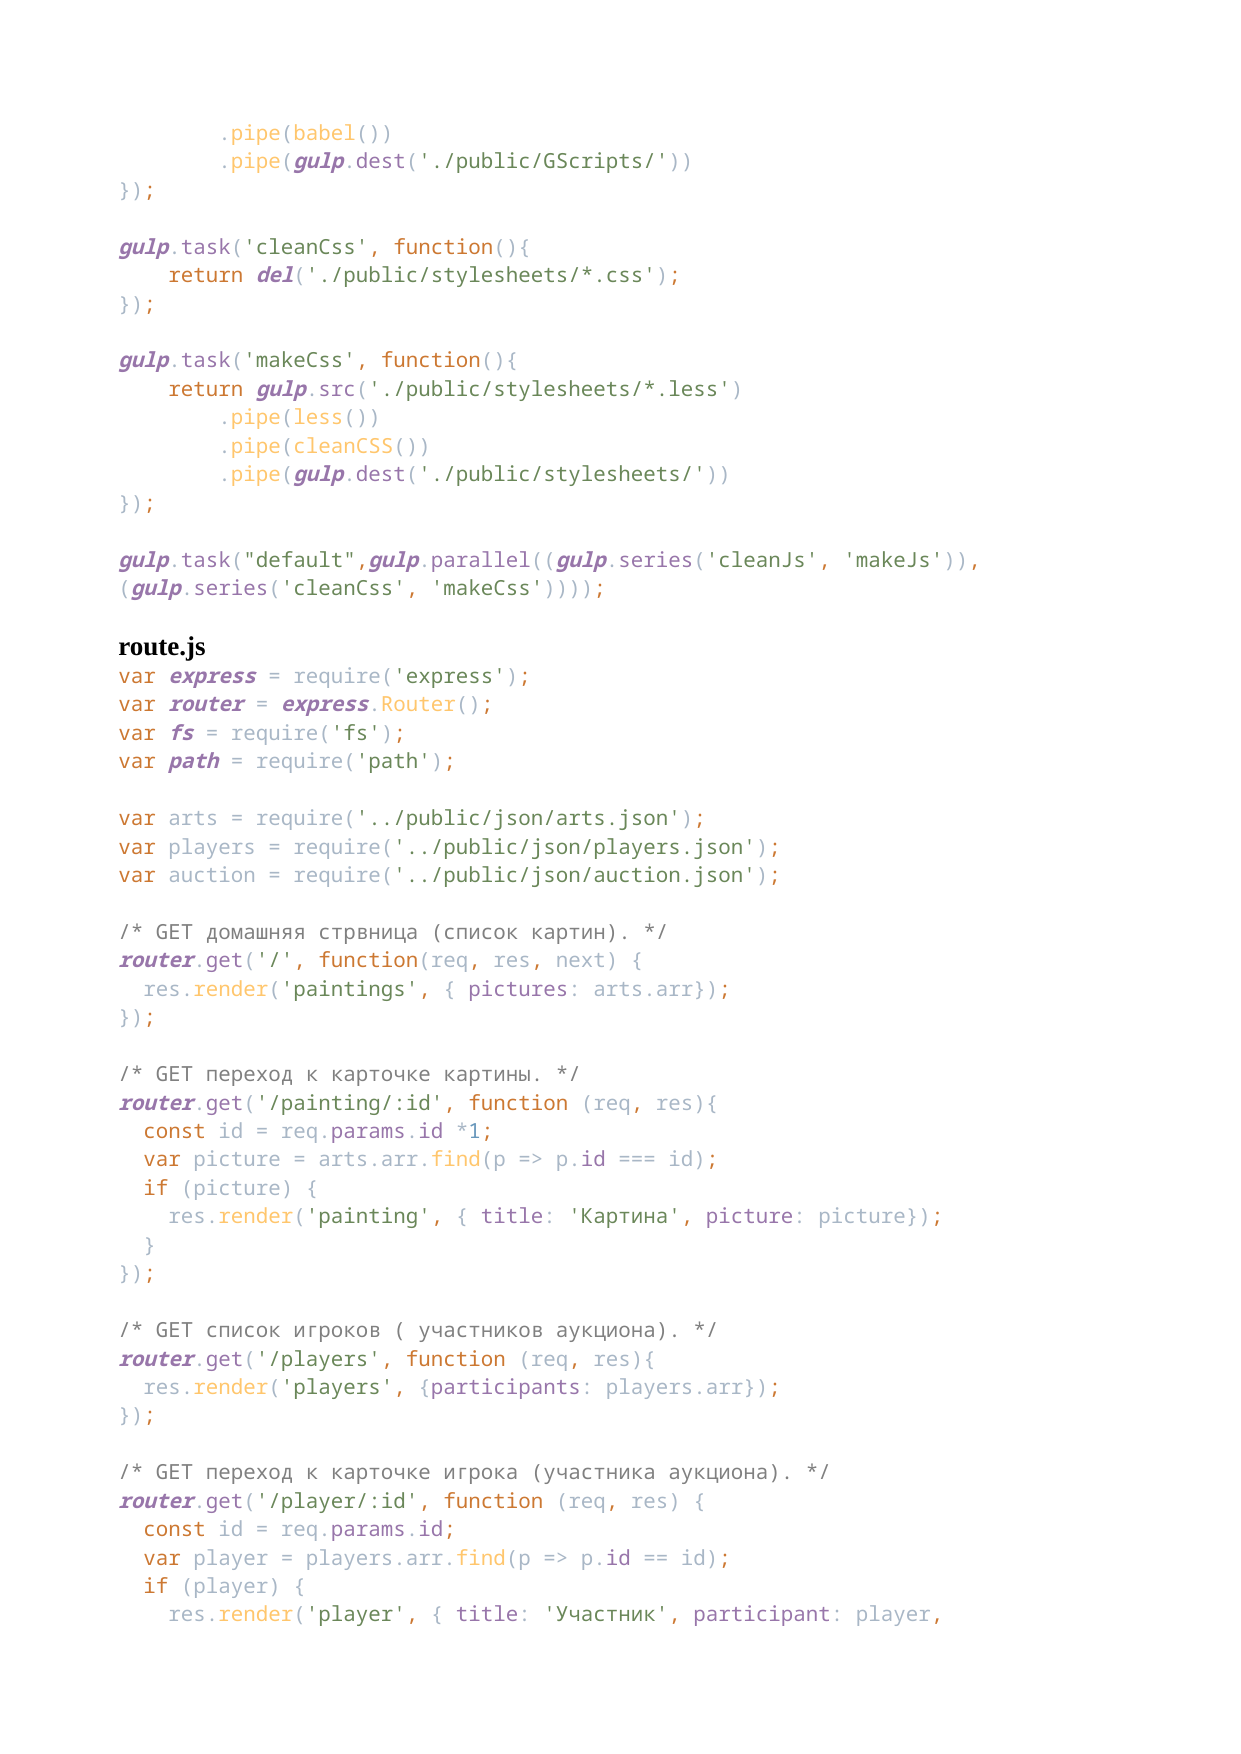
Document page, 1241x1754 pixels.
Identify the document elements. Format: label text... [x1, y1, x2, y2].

text var express = require('express'); var router = express.Router(); var fs = require('fs'); var path = require('path'); var arts = require('../public/json/arts.json'); var players = require('../public/json/players.json'); var auction = require('../public/json/auction.json'); /* GET домашняя стрвница (список картин). */ router.get('/', function(req, res, next) { res.render('paintings', { pictures: arts.arr}); }); /* GET переход к карточке картины. */ router.get('/painting/:id', function (req, res){ const id = req.params.id *1; var picture = arts.arr.find(p => p.id === id); if (picture) { res.render('painting', { title: 'Картина', picture: picture}); } }); /* GET список игроков ( участников аукциона). */ router.get('/players', function (req, res){ res.render('players', {participants: players.arr}); }); /* GET переход к карточке игрока (участника аукциона). */ router.get('/player/:id', function (req, res) { const id = req.params.id; var player = players.arr.find(p => p.id == id); if (player) { res.render('player', { title: 'Участник', participant: player, [118, 661, 1122, 1628]
text route.js [118, 630, 1122, 661]
text .pipe(babel()) .pipe(gulp.dest('./public/GScripts/')) }); gulp.task('cleanCss', function(){ return del('./public/stylesheets/*.css'); }); gulp.task('makeCss', function(){ return gulp.src('./public/stylesheets/*.less') .pipe(less()) .pipe(cleanCSS()) .pipe(gulp.dest('./public/stylesheets/')) }); gulp.task("default",gulp.parallel((gulp.series('cleanJs', 'makeJs')),(gulp.series('cleanCss', 'makeCss')))); [118, 118, 1122, 602]
